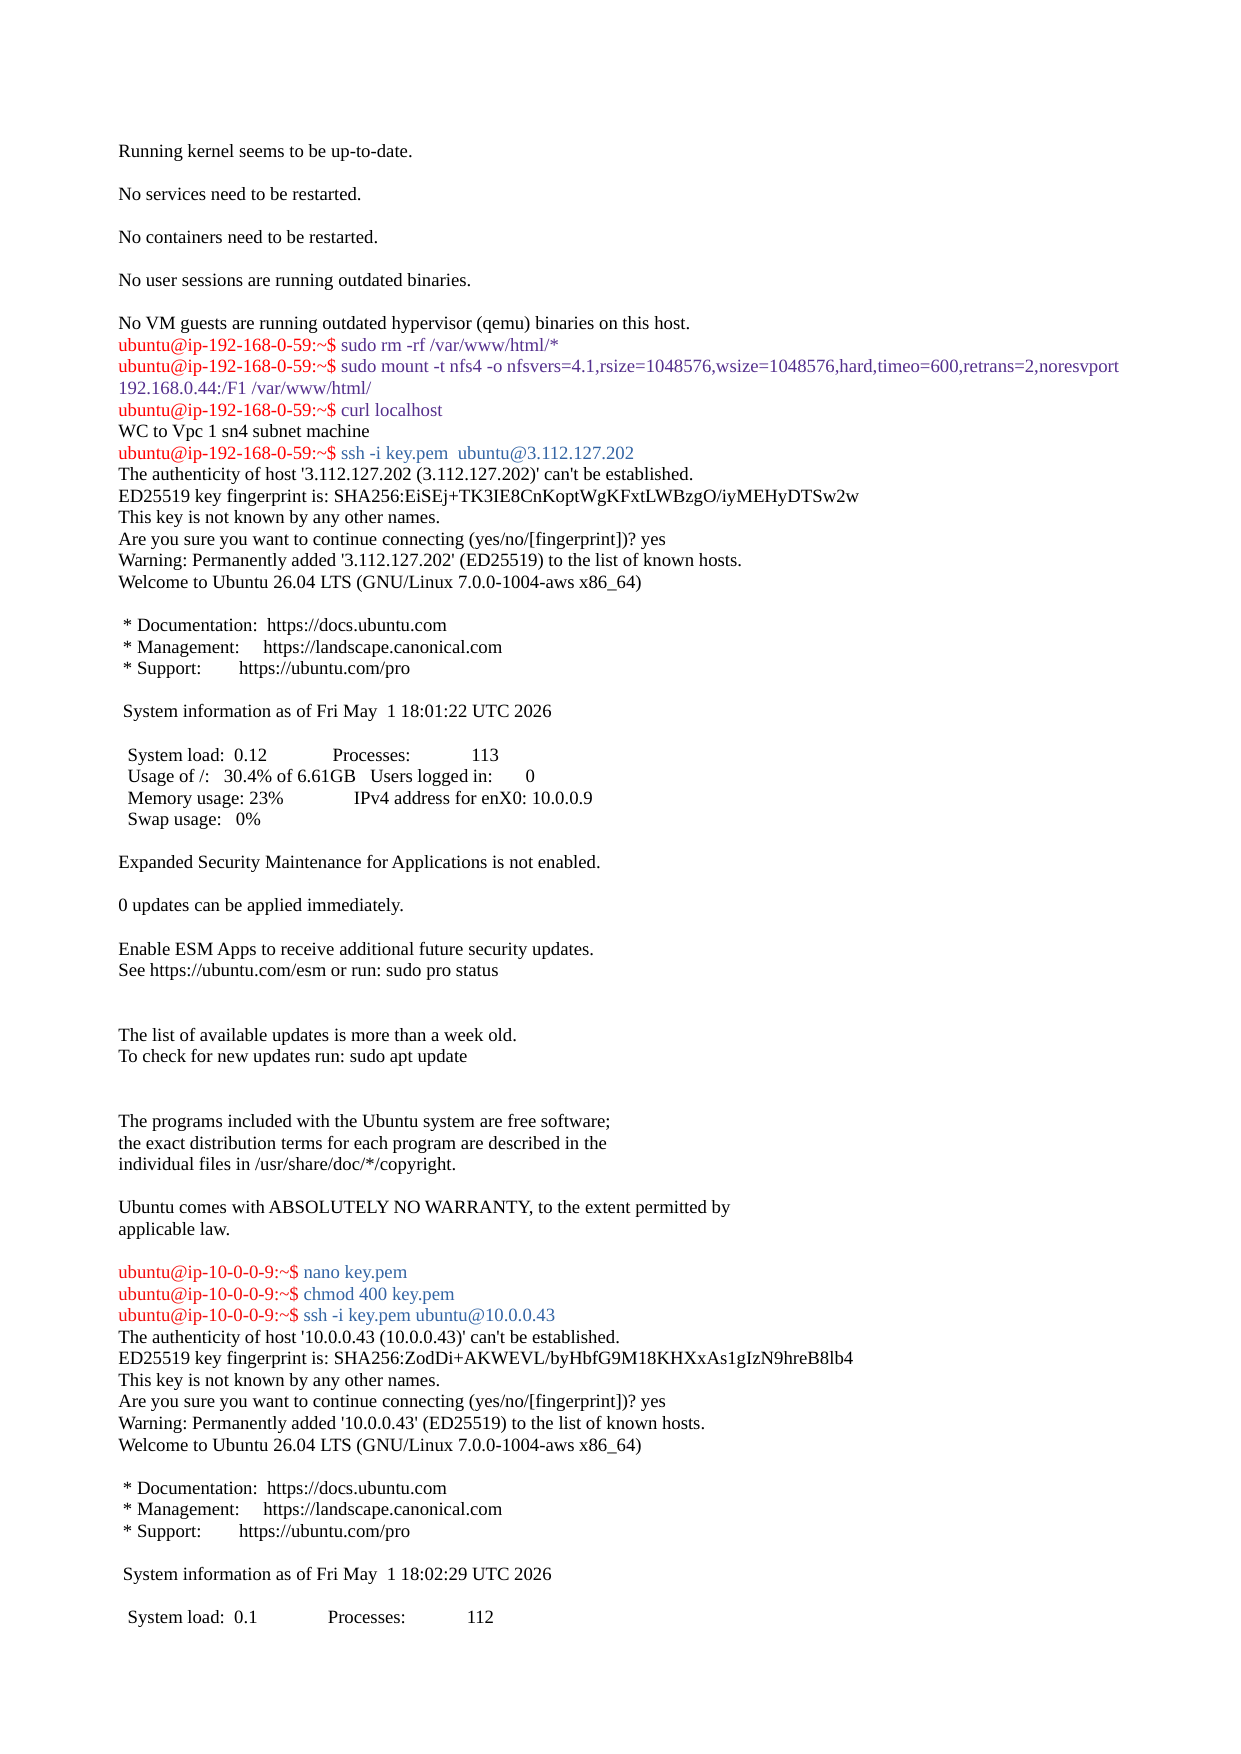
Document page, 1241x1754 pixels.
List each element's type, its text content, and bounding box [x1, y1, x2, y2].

text Are you sure you want to continue connecting (yes/no/[fingerprint])? yes [118, 1390, 1122, 1412]
text No user sessions are running outdated binaries. [118, 269, 1122, 291]
text Expanded Security Maintenance for Applications is not enabled. [118, 851, 1122, 873]
text No services need to be restarted. [118, 183, 1122, 204]
text individual files in /usr/share/doc/*/copyright. [118, 1153, 1122, 1175]
text ubuntu@ip-10-0-0-9:~$ ssh -i key.pem ubuntu@10.0.0.43 [118, 1304, 1122, 1326]
text System information as of Fri May 1 18:02:29 UTC 2026 [118, 1563, 1122, 1584]
text * Management: https://landscape.canonical.com [118, 1498, 1122, 1520]
text Welcome to Ubuntu 26.04 LTS (GNU/Linux 7.0.0-1004-aws x86_64) [118, 571, 1122, 592]
text ubuntu@ip-192-168-0-59:~$ curl localhost [118, 398, 1122, 420]
text The programs included with the Ubuntu system are free software; [118, 1110, 1122, 1132]
text System load: 0.1 Processes: 112 [118, 1606, 1122, 1627]
text Are you sure you want to continue connecting (yes/no/[fingerprint])? yes [118, 528, 1122, 549]
text ubuntu@ip-10-0-0-9:~$ nano key.pem [118, 1261, 1122, 1282]
text * Support: https://ubuntu.com/pro [118, 1520, 1122, 1541]
text ubuntu@ip-10-0-0-9:~$ chmod 400 key.pem [118, 1282, 1122, 1304]
text System information as of Fri May 1 18:01:22 UTC 2026 [118, 700, 1122, 722]
text 0 updates can be applied immediately. [118, 894, 1122, 916]
text See https://ubuntu.com/esm or run: sudo pro status [118, 959, 1122, 981]
text * Documentation: https://docs.ubuntu.com [118, 1477, 1122, 1498]
text The list of available updates is more than a week old. [118, 1024, 1122, 1045]
text This key is not known by any other names. [118, 506, 1122, 528]
text ubuntu@ip-192-168-0-59:~$ sudo rm -rf /var/www/html/* [118, 334, 1122, 355]
text The authenticity of host '10.0.0.43 (10.0.0.43)' can't be established. [118, 1326, 1122, 1347]
text No VM guests are running outdated hypervisor (qemu) binaries on this host. [118, 312, 1122, 334]
text * Management: https://landscape.canonical.com [118, 636, 1122, 657]
text Warning: Permanently added '3.112.127.202' (ED25519) to the list of known hosts. [118, 549, 1122, 571]
text ubuntu@ip-192-168-0-59:~$ sudo mount -t nfs4 -o nfsvers=4.1,rsize=1048576,wsize=1048576,hard,timeo=600,retrans=2,noresvport 192.168.0.44:/F1 /var/www/html/ [118, 355, 1122, 398]
text Running kernel seems to be up-to-date. [118, 140, 1122, 161]
text This key is not known by any other names. [118, 1369, 1122, 1390]
text Memory usage: 23% IPv4 address for enX0: 10.0.0.9 [118, 787, 1122, 808]
text WC to Vpc 1 sn4 subnet machine [118, 420, 1122, 442]
text To check for new updates run: sudo apt update [118, 1045, 1122, 1067]
text ED25519 key fingerprint is: SHA256:ZodDi+AKWEVL/byHbfG9M18KHXxAs1gIzN9hreB8lb4 [118, 1347, 1122, 1369]
text Swap usage: 0% [118, 808, 1122, 830]
text Enable ESM Apps to receive additional future security updates. [118, 937, 1122, 959]
text * Support: https://ubuntu.com/pro [118, 657, 1122, 679]
text No containers need to be restarted. [118, 226, 1122, 247]
text Ubuntu comes with ABSOLUTELY NO WARRANTY, to the extent permitted by [118, 1196, 1122, 1218]
text * Documentation: https://docs.ubuntu.com [118, 614, 1122, 636]
text ED25519 key fingerprint is: SHA256:EiSEj+TK3IE8CnKoptWgKFxtLWBzgO/iyMEHyDTSw2w [118, 485, 1122, 506]
text Welcome to Ubuntu 26.04 LTS (GNU/Linux 7.0.0-1004-aws x86_64) [118, 1433, 1122, 1455]
text applicable law. [118, 1218, 1122, 1239]
text Usage of /: 30.4% of 6.61GB Users logged in: 0 [118, 765, 1122, 787]
text System load: 0.12 Processes: 113 [118, 743, 1122, 765]
text the exact distribution terms for each program are described in the [118, 1132, 1122, 1153]
text ubuntu@ip-192-168-0-59:~$ ssh -i key.pem ubuntu@3.112.127.202 [118, 442, 1122, 463]
text Warning: Permanently added '10.0.0.43' (ED25519) to the list of known hosts. [118, 1412, 1122, 1433]
text The authenticity of host '3.112.127.202 (3.112.127.202)' can't be established. [118, 463, 1122, 485]
